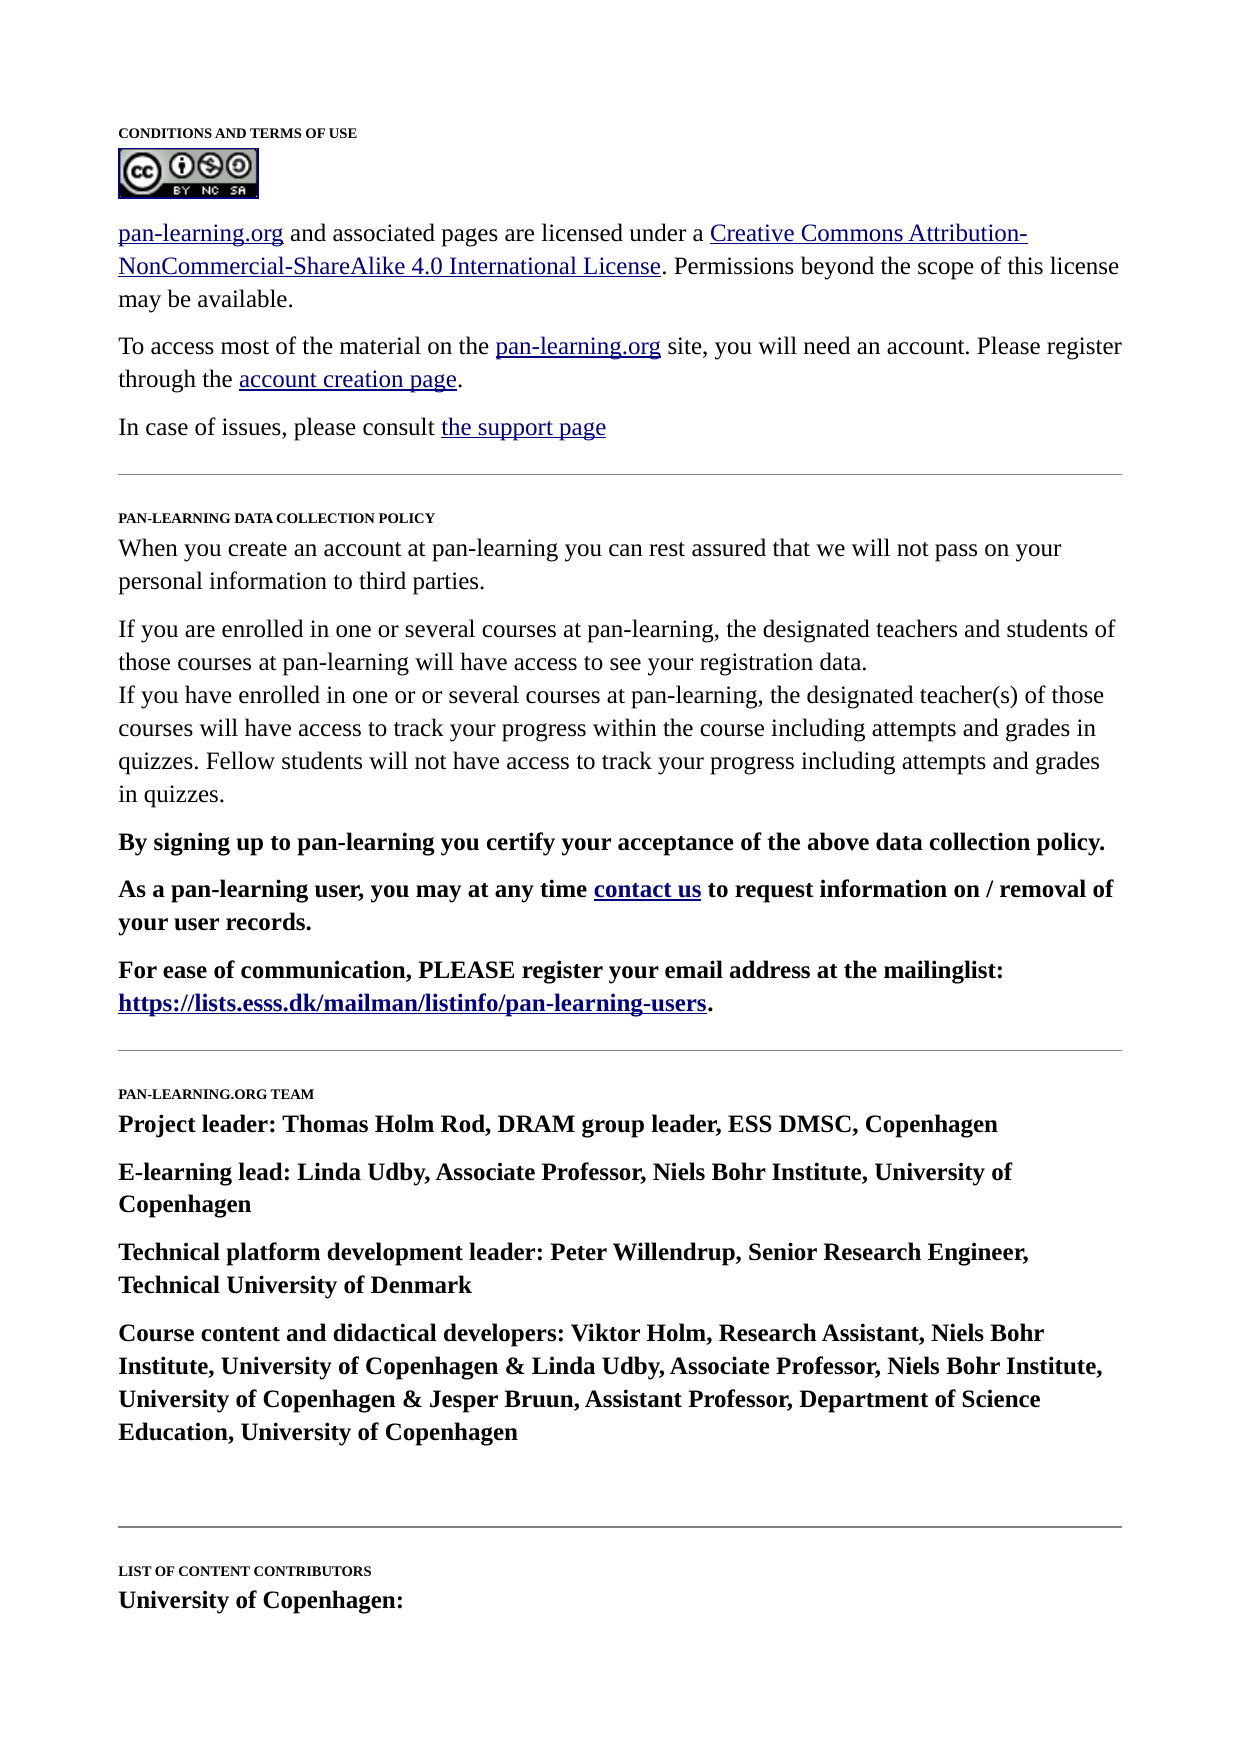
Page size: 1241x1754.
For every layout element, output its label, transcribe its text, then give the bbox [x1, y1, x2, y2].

text As a pan-learning user, you may at any time contact us to request information on / removal of your user records. [118, 874, 1122, 936]
text Course content and didactical developers: Viktor Holm, Research Assistant, Niels Bohr Institute, University of Copenhagen & Linda Udby, Associate Professor, Niels Bohr Institute, University of Copenhagen & Jesper Bruun, Assistant Professor, Department of Science Education, University of Copenhagen [118, 1318, 1122, 1446]
text E-learning lead: Linda Udby, Associate Professor, Niels Bohr Institute, University of Copenhagen [118, 1157, 1122, 1218]
subtitle PAN-LEARNING DATA COLLECTION POLICY [118, 510, 1122, 527]
subtitle PAN-LEARNING.ORG TEAM [118, 1086, 1122, 1103]
text In case of issues, please consult the support page [118, 412, 1122, 441]
text For ease of communication, PLEASE register your email address at the mailinglist: https://lists.esss.dk/mailman/listinfo/pan-learning-users. [118, 955, 1122, 1017]
text University of Copenhagen: [118, 1586, 1122, 1614]
text Project leader: Thomas Holm Rod, DRAM group leader, ESS DMSC, Copenhagen [118, 1109, 1122, 1138]
text pan-learning.org and associated pages are licensed under a Creative Commons Attribution-NonCommercial-ShareAlike 4.0 International License. Permissions beyond the scope of this license may be available. [118, 218, 1122, 313]
text By signing up to pan-learning you certify your acceptance of the above data collection policy. [118, 827, 1122, 855]
text When you create an account at pan-learning you can rest assured that we will not pass on your personal information to third parties. [118, 533, 1122, 595]
subtitle CONDITIONS AND TERMS OF USE [118, 124, 1122, 141]
text If you are enrolled in one or several courses at pan-learning, the designated teachers and students of those courses at pan-learning will have access to see your registration data. If you have enrolled in one or or several courses at pan-learning, the designated teacher(s) of those courses will have access to track your progress within the course including attempts and grades in quizzes. Fellow students will not have access to track your progress including attempts and grades in quizzes. [118, 614, 1122, 808]
picture [120, 149, 257, 197]
text Technical platform development leader: Peter Willendrup, Senior Research Engineer, Technical University of Denmark [118, 1237, 1122, 1299]
text To access most of the material on the pan-learning.org site, you will need an account. Please register through the account creation page. [118, 331, 1122, 393]
subtitle LIST OF CONTENT CONTRIBUTORS [118, 1563, 1122, 1579]
